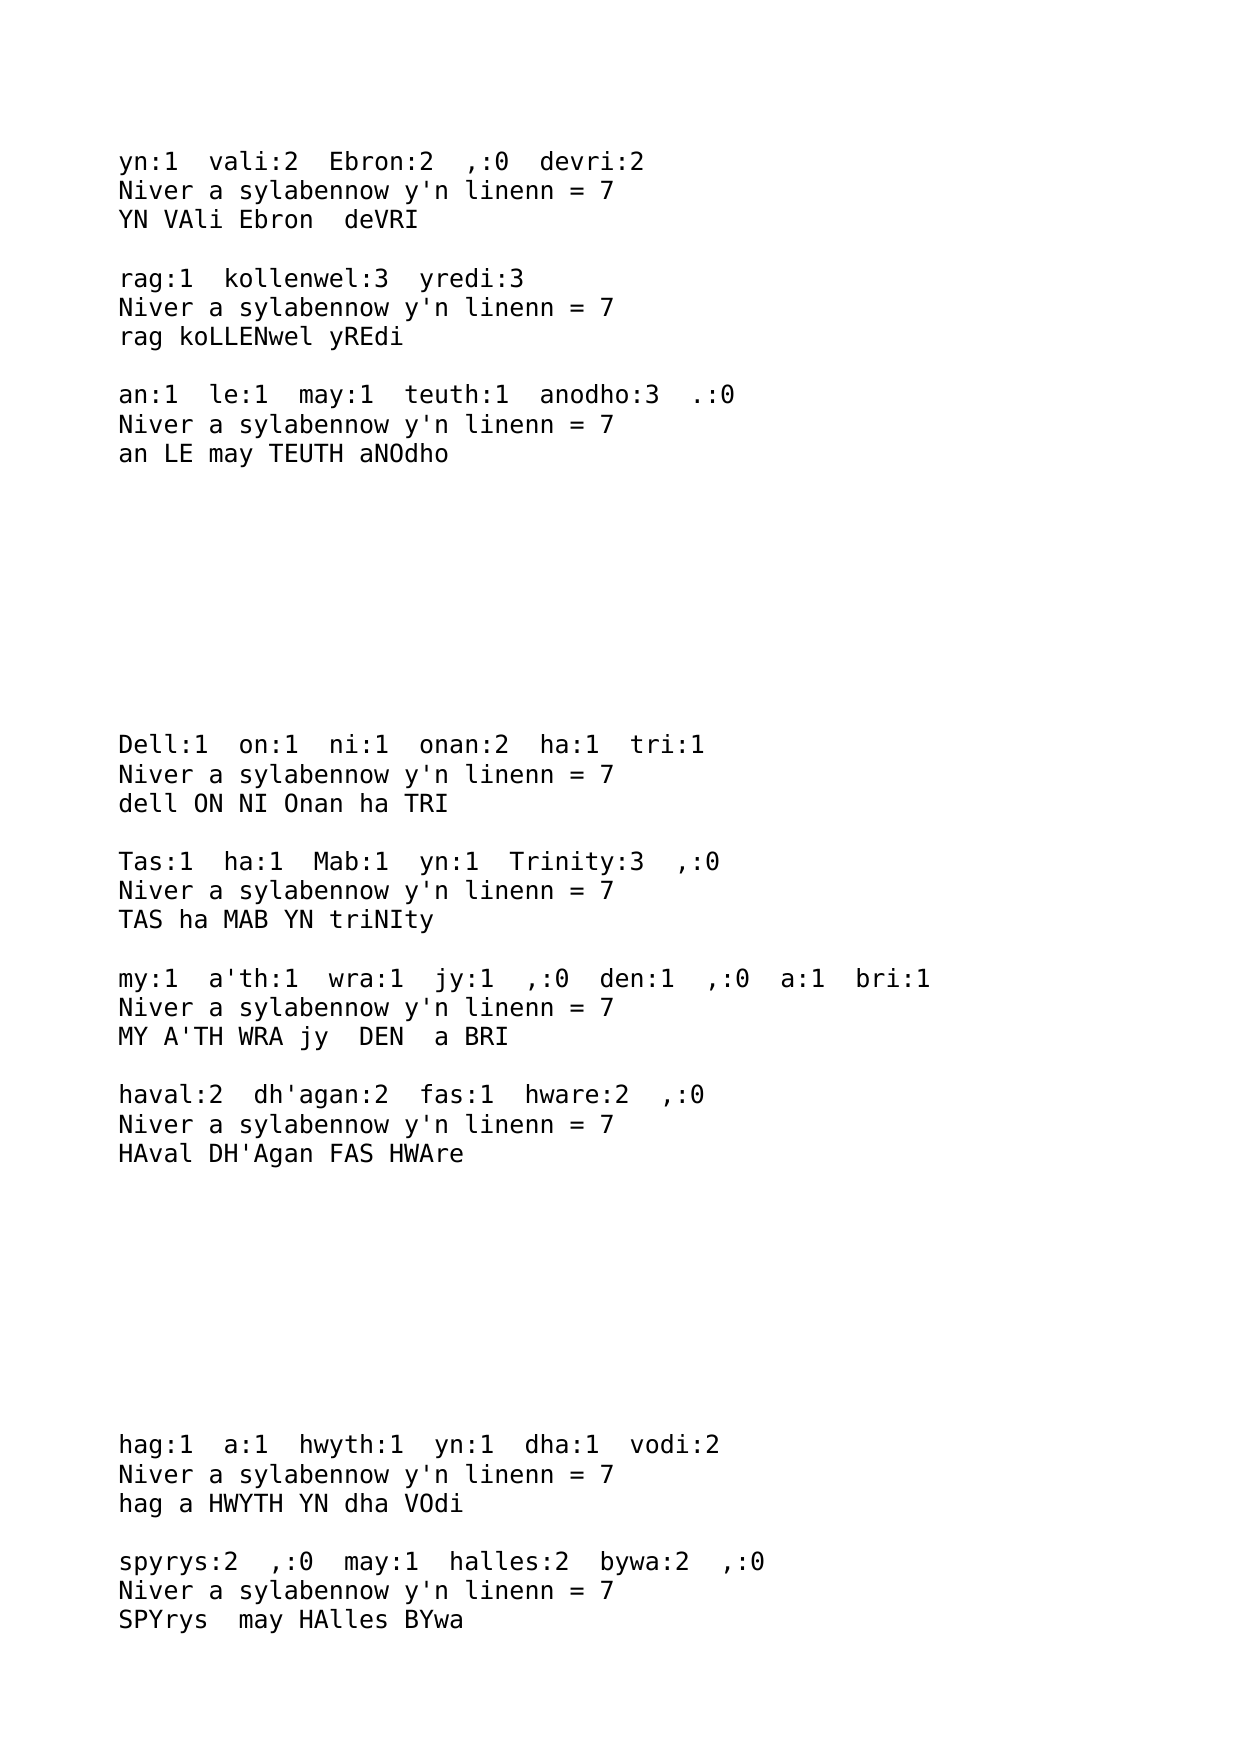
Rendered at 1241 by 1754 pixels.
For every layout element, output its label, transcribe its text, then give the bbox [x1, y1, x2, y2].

text TAS ha MAB YN triNIty [118, 906, 1122, 935]
text Niver a sylabennow y'n linenn = 7 [118, 1110, 1122, 1139]
text Niver a sylabennow y'n linenn = 7 [118, 760, 1122, 789]
text Niver a sylabennow y'n linenn = 7 [118, 1460, 1122, 1489]
text Niver a sylabennow y'n linenn = 7 [118, 176, 1122, 206]
text SPYrys may HAlles BYwa [118, 1606, 1122, 1635]
text dell ON NI Onan ha TRI [118, 789, 1122, 818]
text spyrys:2 ,:0 may:1 halles:2 bywa:2 ,:0 [118, 1547, 1122, 1576]
text MY A'TH WRA jy DEN a BRI [118, 1022, 1122, 1051]
text an:1 le:1 may:1 teuth:1 anodho:3 .:0 [118, 381, 1122, 410]
text an LE may TEUTH aNOdho [118, 439, 1122, 468]
text rag koLLENwel yREdi [118, 322, 1122, 351]
text Tas:1 ha:1 Mab:1 yn:1 Trinity:3 ,:0 [118, 847, 1122, 876]
text hag a HWYTH YN dha VOdi [118, 1489, 1122, 1518]
text rag:1 kollenwel:3 yredi:3 [118, 264, 1122, 293]
text Niver a sylabennow y'n linenn = 7 [118, 993, 1122, 1022]
text yn:1 vali:2 Ebron:2 ,:0 devri:2 [118, 147, 1122, 176]
text Niver a sylabennow y'n linenn = 7 [118, 293, 1122, 322]
text hag:1 a:1 hwyth:1 yn:1 dha:1 vodi:2 [118, 1431, 1122, 1460]
text Niver a sylabennow y'n linenn = 7 [118, 876, 1122, 906]
text my:1 a'th:1 wra:1 jy:1 ,:0 den:1 ,:0 a:1 bri:1 [118, 964, 1122, 993]
text Niver a sylabennow y'n linenn = 7 [118, 410, 1122, 439]
text Niver a sylabennow y'n linenn = 7 [118, 1576, 1122, 1606]
text haval:2 dh'agan:2 fas:1 hware:2 ,:0 [118, 1081, 1122, 1110]
text Dell:1 on:1 ni:1 onan:2 ha:1 tri:1 [118, 731, 1122, 760]
text YN VAli Ebron deVRI [118, 206, 1122, 235]
text HAval DH'Agan FAS HWAre [118, 1139, 1122, 1168]
